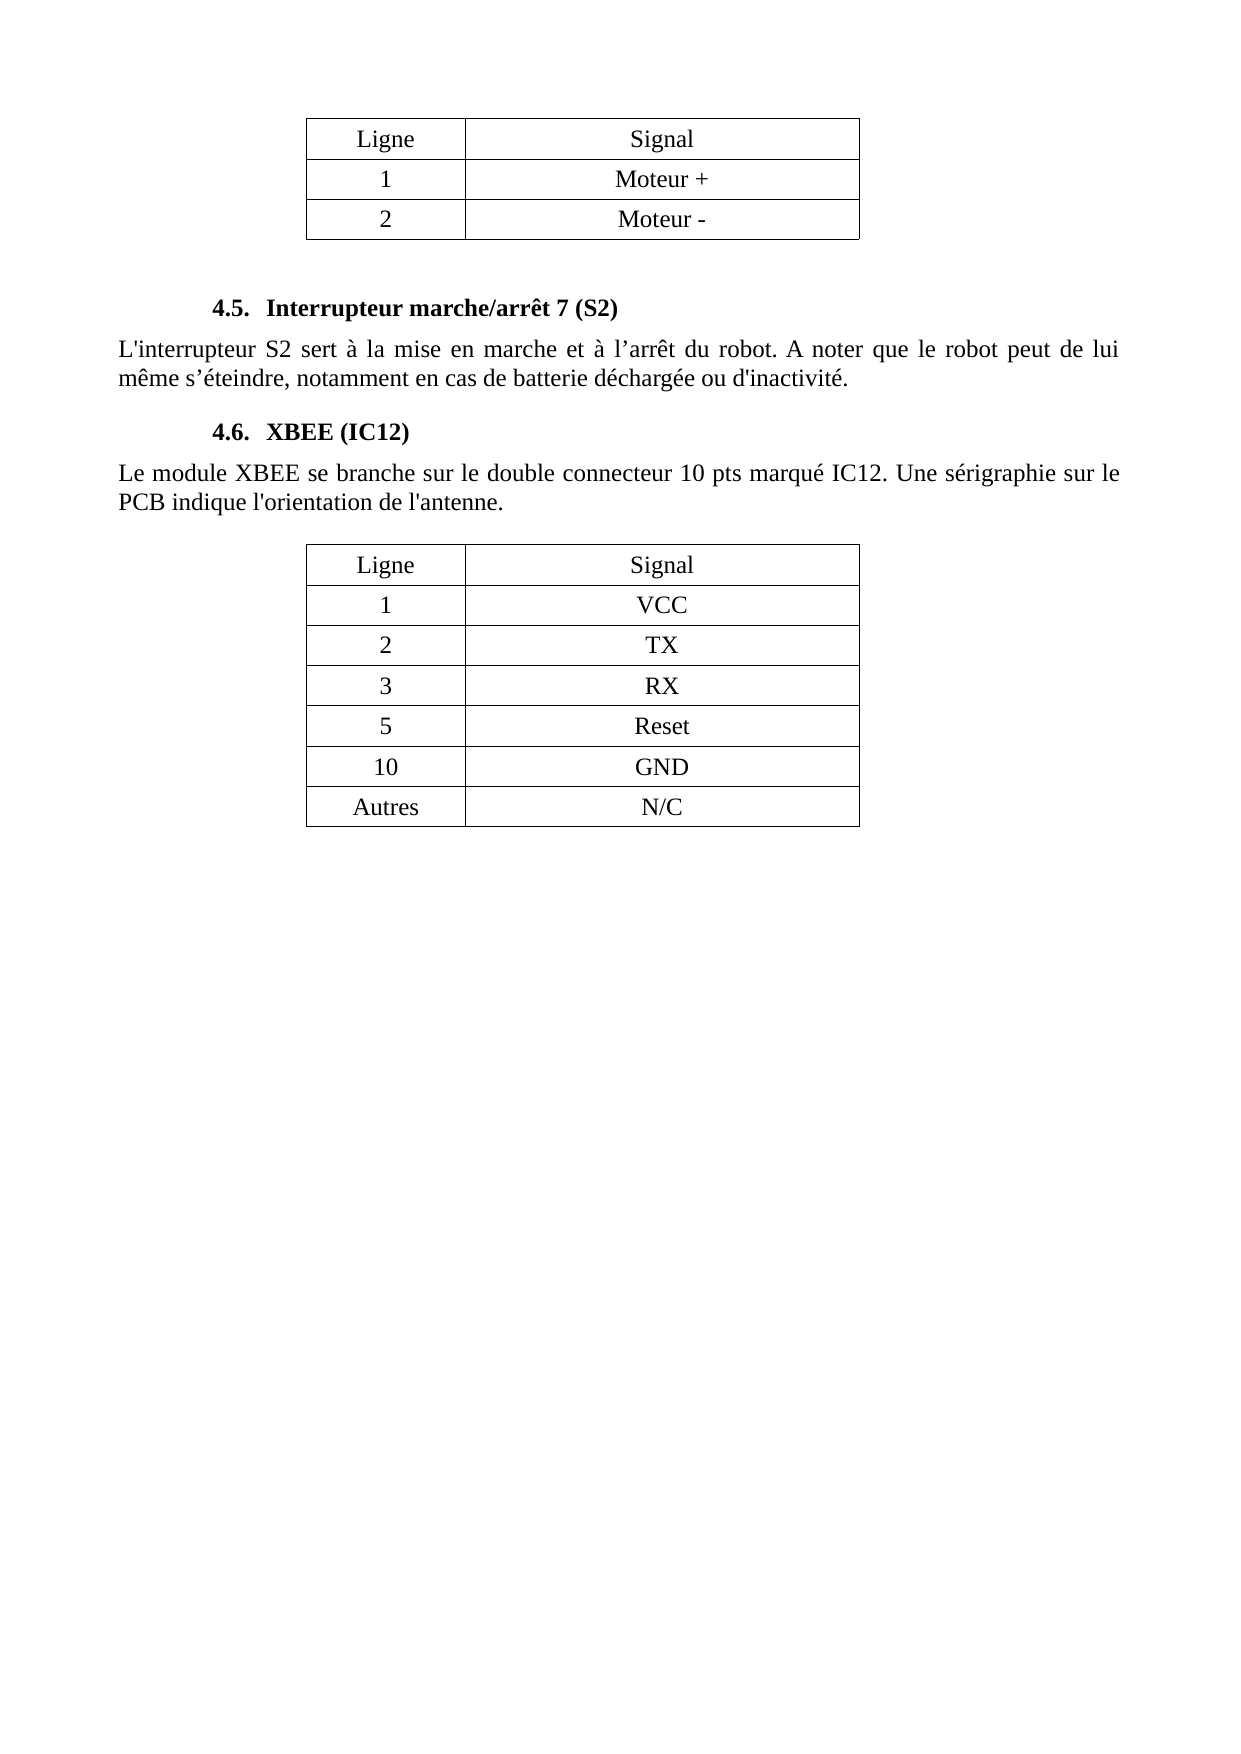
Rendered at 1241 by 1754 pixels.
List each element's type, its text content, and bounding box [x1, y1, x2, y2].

table_cell GND [466, 747, 859, 786]
table_cell 2 [307, 626, 465, 665]
table_cell Autres [307, 787, 465, 826]
table_cell RX [466, 666, 859, 705]
table_header Ligne [307, 119, 465, 158]
subtitle XBEE (IC12) [206, 417, 1122, 445]
table_cell VCC [466, 586, 859, 625]
table_cell 5 [307, 706, 465, 746]
text Le module XBEE se branche sur le double connecteur 10 pts marqué IC12. Une sérigraphie sur le PCB indique l'orientation de l'antenne. [118, 458, 1122, 515]
subtitle Interrupteur marche/arrêt 7 (S2) [206, 293, 1122, 322]
table_cell Reset [466, 706, 859, 746]
table_header Ligne [307, 545, 465, 584]
table_cell N/C [466, 787, 859, 826]
table_cell TX [466, 626, 859, 665]
table_cell 10 [307, 747, 465, 786]
table_header Signal [466, 545, 859, 584]
table_cell Moteur + [466, 160, 859, 199]
table_header Signal [466, 119, 859, 158]
table_cell 2 [307, 200, 465, 239]
table_cell Moteur - [466, 200, 859, 239]
table_cell 1 [307, 160, 465, 199]
table_cell 1 [307, 586, 465, 625]
text L'interrupteur S2 sert à la mise en marche et à l’arrêt du robot. A noter que le robot peut de lui même s’éteindre, notamment en cas de batterie déchargée ou d'inactivité. [118, 334, 1122, 392]
table_cell 3 [307, 666, 465, 705]
